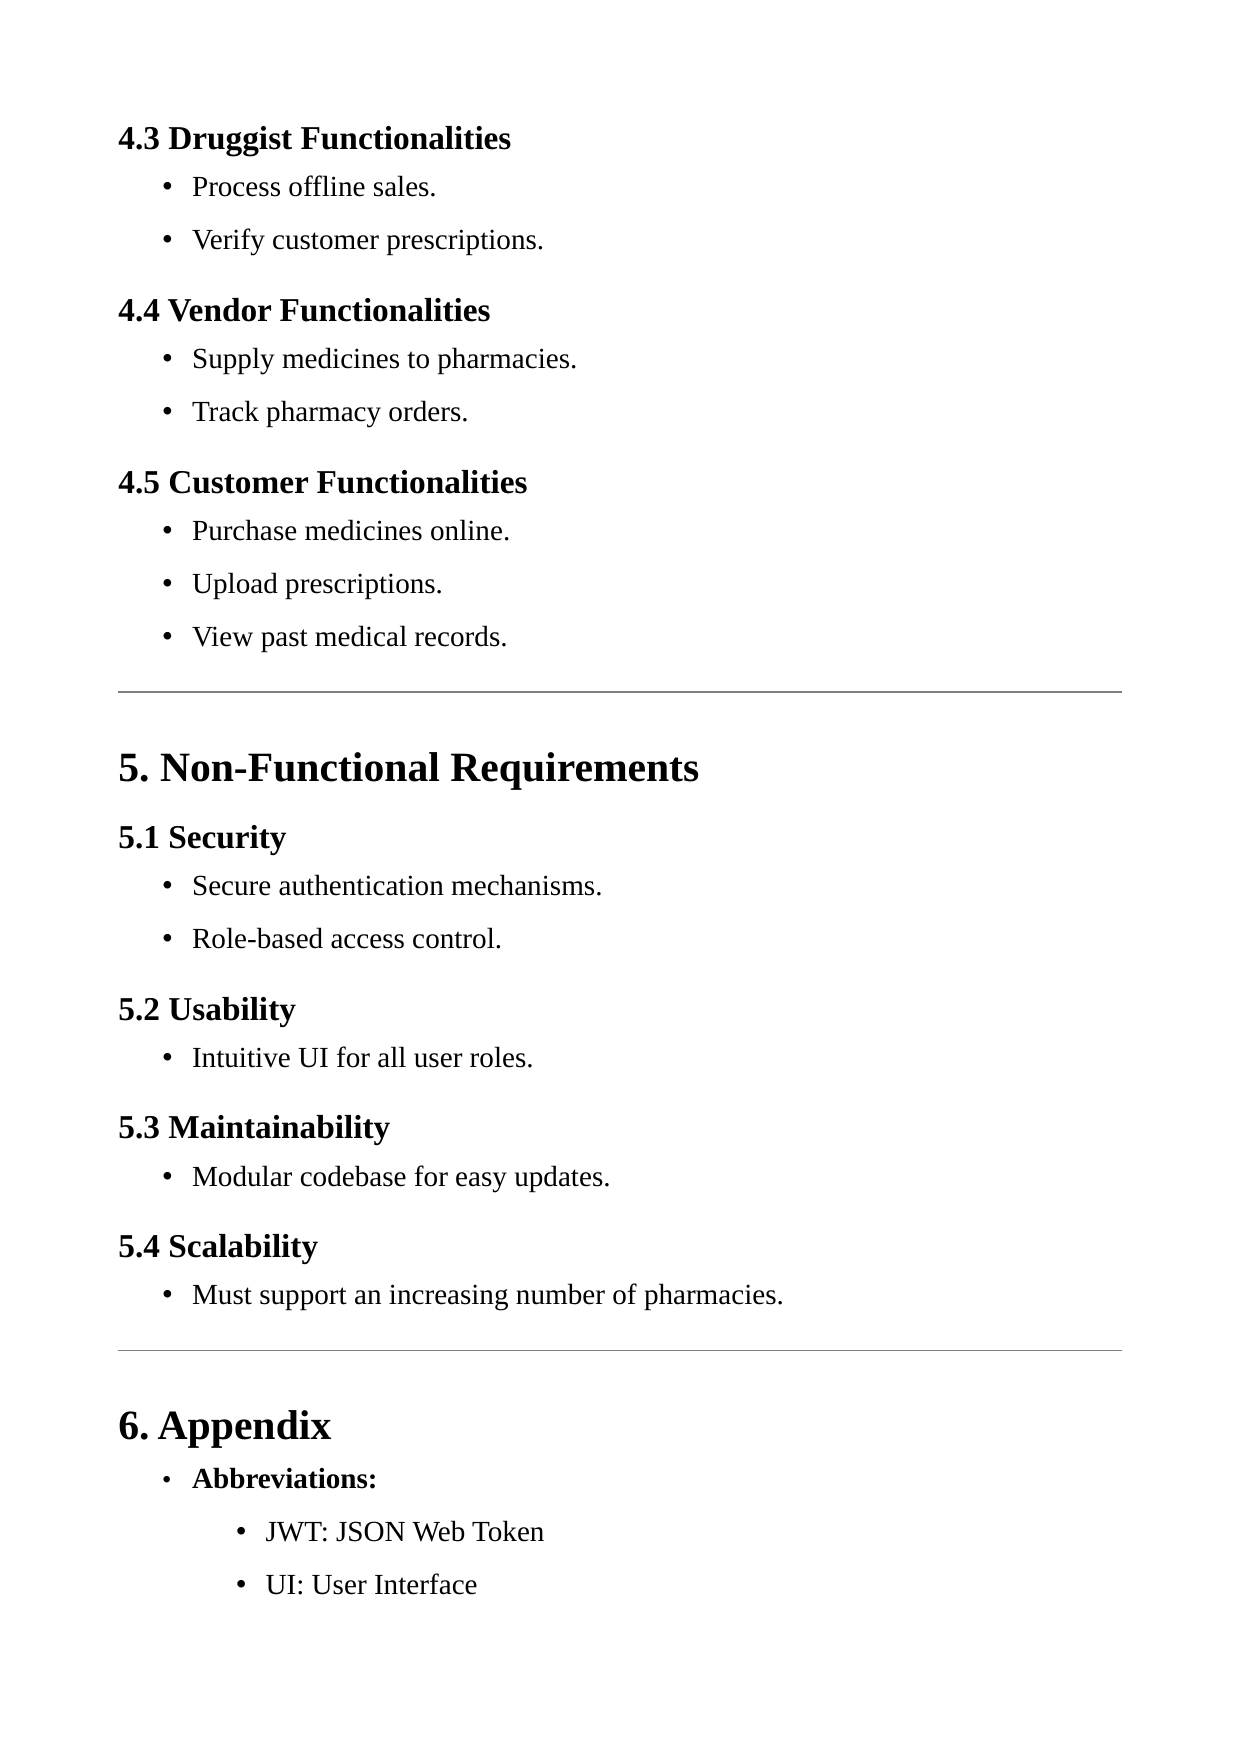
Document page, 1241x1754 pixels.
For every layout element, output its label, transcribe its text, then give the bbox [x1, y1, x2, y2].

list Supply medicines to pharmacies. [162, 341, 1122, 374]
subtitle 5.1 Security [118, 817, 1122, 856]
list JWT: JSON Web Token [236, 1514, 1122, 1548]
list Intuitive UI for all user roles. [162, 1040, 1122, 1074]
list Purchase medicines online. [162, 513, 1122, 546]
subtitle 4.3 Druggist Functionalities [118, 118, 1122, 156]
subtitle 5.3 Maintainability [118, 1108, 1122, 1146]
list Role-based access control. [162, 921, 1122, 955]
subtitle 4.5 Customer Functionalities [118, 462, 1122, 500]
subtitle 5.2 Usability [118, 989, 1122, 1027]
subtitle 6. Appendix [118, 1400, 1122, 1448]
list Process offline sales. [162, 169, 1122, 203]
subtitle 5. Non-Functional Requirements [118, 742, 1122, 790]
list Verify customer prescriptions. [162, 222, 1122, 256]
subtitle 5.4 Scalability [118, 1226, 1122, 1265]
list Abbreviations: [162, 1461, 1122, 1494]
list Track pharmacy orders. [162, 394, 1122, 428]
list Secure authentication mechanisms. [162, 868, 1122, 902]
list Modular codebase for easy updates. [162, 1159, 1122, 1192]
list View past medical records. [162, 619, 1122, 653]
list Must support an increasing number of pharmacies. [162, 1277, 1122, 1311]
subtitle 4.4 Vendor Functionalities [118, 290, 1122, 328]
list Upload prescriptions. [162, 566, 1122, 599]
list UI: User Interface [236, 1567, 1122, 1601]
